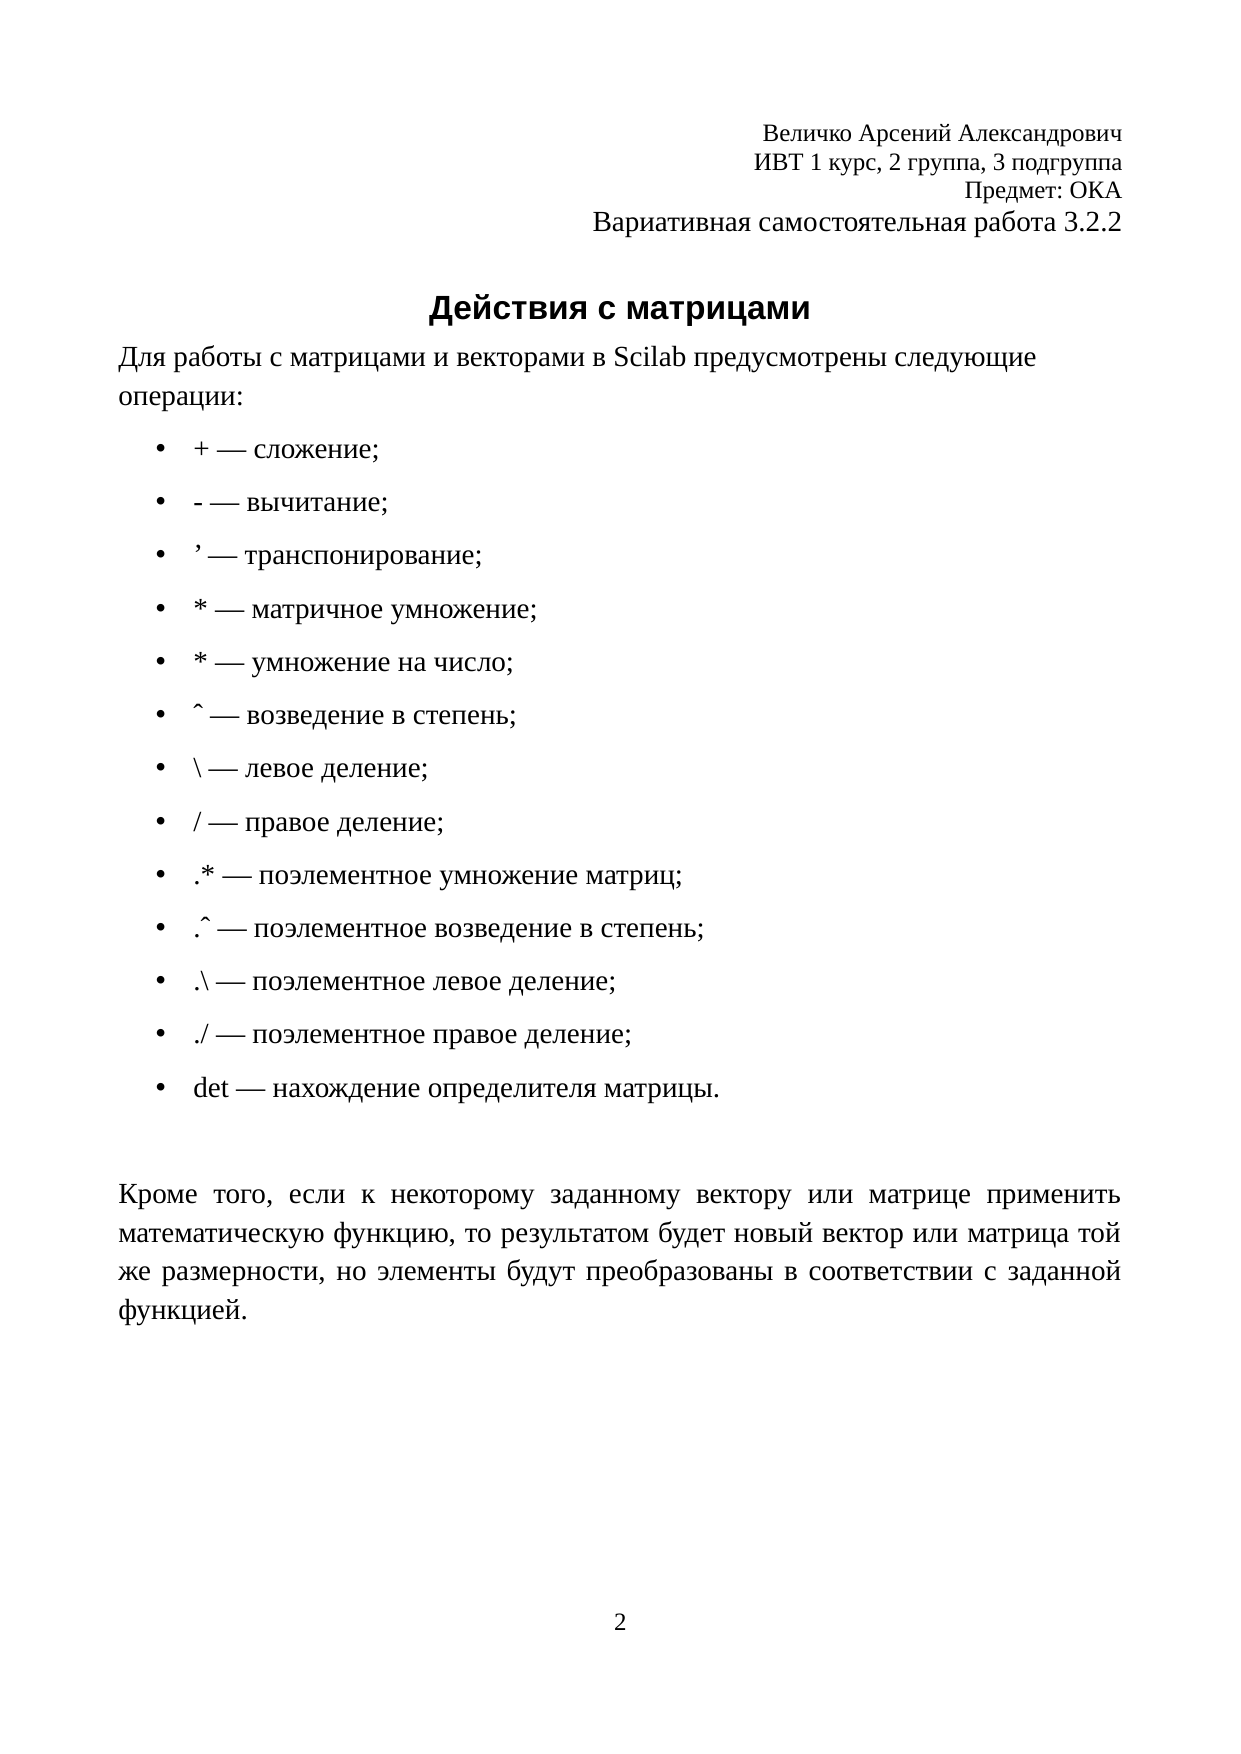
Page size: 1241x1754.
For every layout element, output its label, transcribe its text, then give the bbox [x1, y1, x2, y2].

list ’ — транспонирование; [156, 537, 1122, 571]
list * — матричное умножение; [156, 591, 1122, 624]
list / — правое деление; [156, 804, 1122, 837]
subtitle Действия с матрицами [118, 288, 1122, 327]
list \ — левое деление; [156, 750, 1122, 784]
list .\ — поэлементное левое деление; [156, 963, 1122, 997]
list ./ — поэлементное правое деление; [156, 1017, 1122, 1050]
list det — нахождение определителя матрицы. [156, 1070, 1122, 1103]
list - — вычитание; [156, 484, 1122, 518]
text Для работы с матрицами и векторами в Scilab предусмотрены следующие операции: [118, 339, 1122, 411]
list .* — поэлементное умножение матриц; [156, 857, 1122, 891]
list + — сложение; [156, 431, 1122, 465]
text Кроме того, если к некоторому заданному вектору или матрице применить математическую функцию, то результатом будет новый вектор или матрица той же размерности, но элементы будут преобразованы в соответствии с заданной функцией. [118, 1176, 1122, 1325]
list ˆ — возведение в степень; [156, 697, 1122, 731]
list * — умножение на число; [156, 644, 1122, 678]
list .ˆ — поэлементное возведение в степень; [156, 910, 1122, 944]
